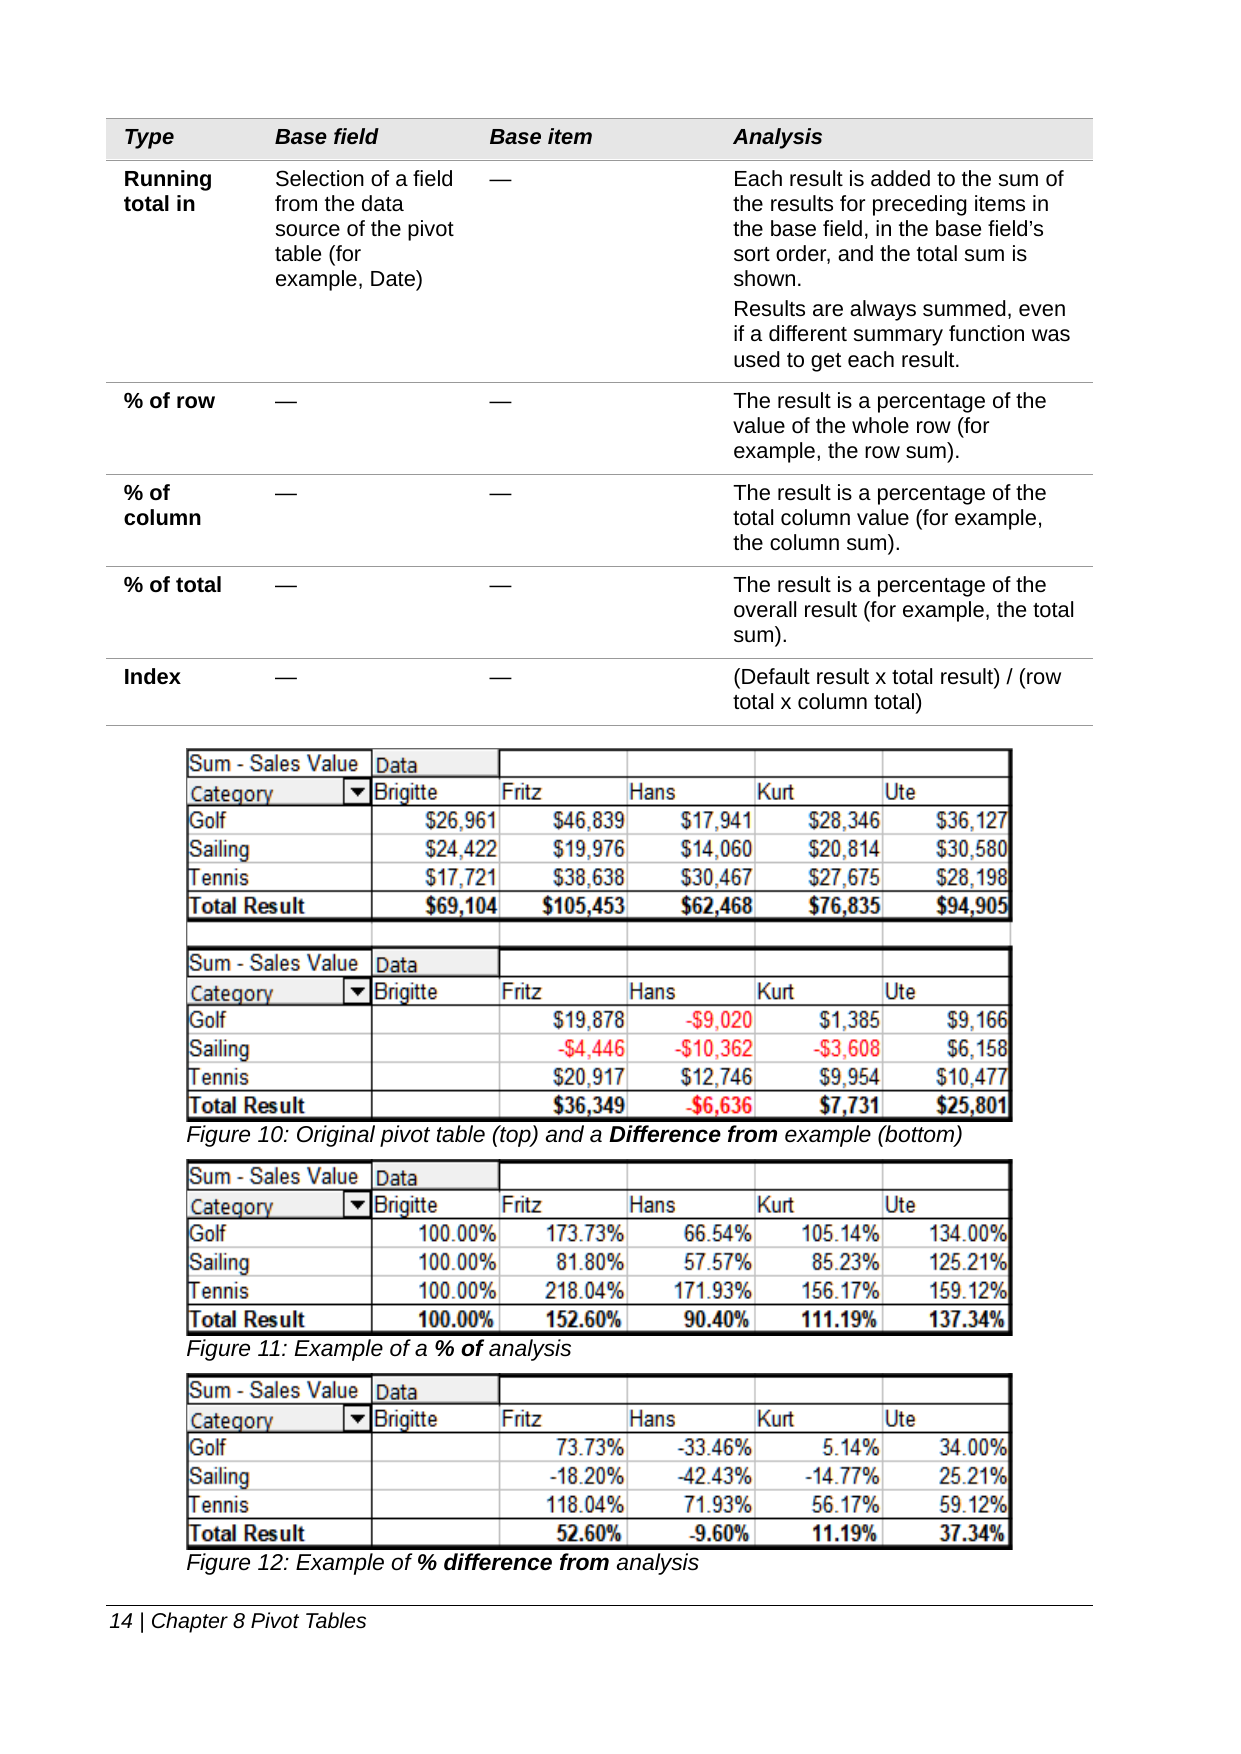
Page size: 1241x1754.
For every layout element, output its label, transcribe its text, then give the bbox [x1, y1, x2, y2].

table_cell — [472, 161, 716, 382]
table_cell The result is a percentage of the overall result (for example, the total sum). [716, 567, 1093, 658]
table_cell The result is a percentage of the total column value (for example, the column sum). [716, 475, 1093, 566]
table_cell — [257, 659, 472, 724]
table_cell — [257, 475, 472, 566]
table_cell (Default result x total result) / (row total x column total) [716, 659, 1093, 724]
picture [186, 748, 1013, 1122]
table_cell Running total in [106, 161, 257, 382]
table_cell — [472, 383, 716, 474]
table_cell % of row [106, 383, 257, 474]
table_cell Selection of a field from the data source of the pivot table (for example, Date) [257, 161, 472, 382]
picture [186, 1159, 1013, 1336]
text Figure 12: Example of % difference from analysis [186, 1550, 1013, 1576]
table_header Base item [472, 119, 716, 159]
picture [186, 1373, 1013, 1550]
table_cell — [472, 475, 716, 566]
table_header Base field [257, 119, 472, 159]
table_header Type [106, 119, 257, 159]
table_cell — [257, 567, 472, 658]
text Figure 11: Example of a % of analysis [186, 1336, 1013, 1362]
table_cell % of total [106, 567, 257, 658]
table_cell Each result is added to the sum of the results for preceding items in the base field, in the base field’s sort order, and the total sum is shown. Results are always summed, even if a different summary function was used to get each result. [716, 161, 1093, 382]
text Figure 10: Original pivot table (top) and a Difference from example (bottom) [186, 1122, 1013, 1148]
table_cell Index [106, 659, 257, 724]
table_cell — [257, 383, 472, 474]
table_header Analysis [716, 119, 1093, 159]
table_cell — [472, 567, 716, 658]
table_cell % of column [106, 475, 257, 566]
table_cell The result is a percentage of the value of the whole row (for example, the row sum). [716, 383, 1093, 474]
table_cell — [472, 659, 716, 724]
